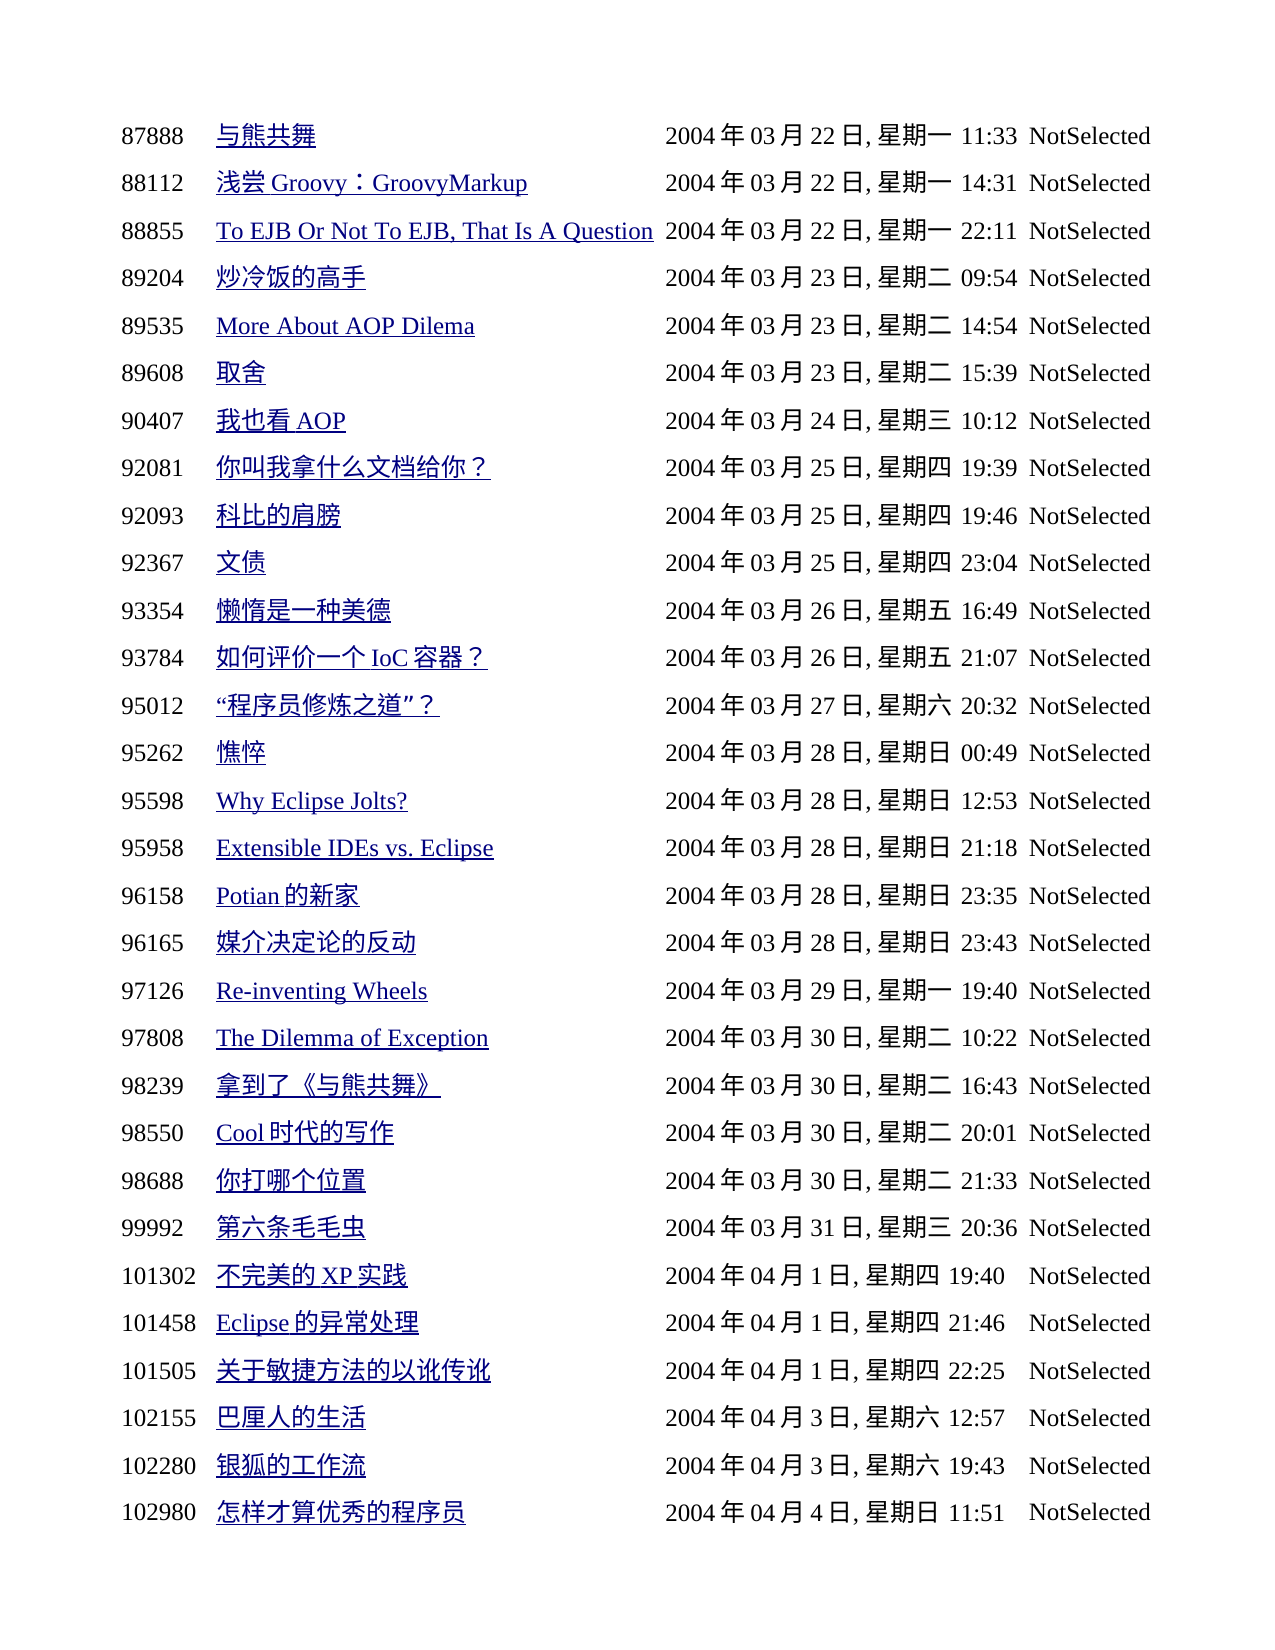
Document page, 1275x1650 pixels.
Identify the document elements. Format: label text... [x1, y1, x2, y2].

table_cell NotSelected [1026, 593, 1157, 641]
table_cell 你叫我拿什么文档给你？ [213, 451, 662, 498]
table_cell 与熊共舞 [213, 118, 662, 166]
table_cell 96158 [118, 878, 213, 926]
table_cell 95958 [118, 831, 213, 878]
table_cell NotSelected [1026, 1496, 1157, 1531]
table_cell 101302 [118, 1258, 213, 1306]
table_cell 憔悴 [213, 736, 662, 783]
table_cell 96165 [118, 926, 213, 973]
table_cell 2004年03月22日, 星期一 22:11 [662, 213, 1026, 261]
table_cell 101458 [118, 1306, 213, 1353]
table_cell 92367 [118, 546, 213, 593]
table_cell NotSelected [1026, 356, 1157, 403]
table_cell 90407 [118, 403, 213, 451]
table_cell Why Eclipse Jolts? [213, 783, 662, 831]
table_cell 2004年03月23日, 星期二 09:54 [662, 261, 1026, 308]
table_cell NotSelected [1026, 1258, 1157, 1306]
table_cell NotSelected [1026, 498, 1157, 546]
table_cell 媒介决定论的反动 [213, 926, 662, 973]
table_cell To EJB Or Not To EJB, That Is A Question [213, 213, 662, 261]
table_cell 巴厘人的生活 [213, 1401, 662, 1448]
table_cell 银狐的工作流 [213, 1448, 662, 1496]
table_cell Re-inventing Wheels [213, 973, 662, 1021]
table_cell 浅尝Groovy：GroovyMarkup [213, 166, 662, 213]
table_cell NotSelected [1026, 1448, 1157, 1496]
table_cell NotSelected [1026, 1068, 1157, 1116]
table_cell 2004年03月25日, 星期四 19:39 [662, 451, 1026, 498]
table_cell 102280 [118, 1448, 213, 1496]
table_cell NotSelected [1026, 831, 1157, 878]
table_cell 2004年03月28日, 星期日 21:18 [662, 831, 1026, 878]
table_cell 2004年03月31日, 星期三 20:36 [662, 1211, 1026, 1258]
table_cell 102980 [118, 1496, 213, 1531]
table_cell 文债 [213, 546, 662, 593]
table_cell 如何评价一个IoC容器？ [213, 641, 662, 688]
table_cell 2004年03月30日, 星期二 10:22 [662, 1021, 1026, 1068]
table_cell 2004年03月30日, 星期二 16:43 [662, 1068, 1026, 1116]
table_cell 87888 [118, 118, 213, 166]
table_cell NotSelected [1026, 118, 1157, 166]
table_cell 我也看AOP [213, 403, 662, 451]
table_cell 2004年04月3日, 星期六 19:43 [662, 1448, 1026, 1496]
table_cell 拿到了《与熊共舞》 [213, 1068, 662, 1116]
table_cell 你打哪个位置 [213, 1163, 662, 1211]
table_cell 2004年03月30日, 星期二 20:01 [662, 1116, 1026, 1163]
table_cell NotSelected [1026, 451, 1157, 498]
table_cell 97808 [118, 1021, 213, 1068]
table_cell 炒冷饭的高手 [213, 261, 662, 308]
table_cell 2004年03月24日, 星期三 10:12 [662, 403, 1026, 451]
table_cell 97126 [118, 973, 213, 1021]
table_cell 99992 [118, 1211, 213, 1258]
table_cell 2004年03月25日, 星期四 19:46 [662, 498, 1026, 546]
table_cell Extensible IDEs vs. Eclipse [213, 831, 662, 878]
table_cell 关于敏捷方法的以讹传讹 [213, 1353, 662, 1401]
table_cell 2004年03月27日, 星期六 20:32 [662, 688, 1026, 736]
table_cell 95012 [118, 688, 213, 736]
table_cell NotSelected [1026, 688, 1157, 736]
table_cell 懒惰是一种美德 [213, 593, 662, 641]
table_cell 93784 [118, 641, 213, 688]
table_cell 102155 [118, 1401, 213, 1448]
table_cell NotSelected [1026, 1401, 1157, 1448]
table_cell NotSelected [1026, 261, 1157, 308]
table_cell 101505 [118, 1353, 213, 1401]
table_cell 95262 [118, 736, 213, 783]
table_cell NotSelected [1026, 166, 1157, 213]
table_cell 2004年03月23日, 星期二 15:39 [662, 356, 1026, 403]
table_cell NotSelected [1026, 1306, 1157, 1353]
table_cell 不完美的XP实践 [213, 1258, 662, 1306]
table_cell 取舍 [213, 356, 662, 403]
table_cell Potian的新家 [213, 878, 662, 926]
table_cell NotSelected [1026, 973, 1157, 1021]
table_cell 89535 [118, 308, 213, 356]
table_cell NotSelected [1026, 926, 1157, 973]
table_cell 89204 [118, 261, 213, 308]
table_cell NotSelected [1026, 308, 1157, 356]
table_cell 2004年03月28日, 星期日 00:49 [662, 736, 1026, 783]
table_cell NotSelected [1026, 1163, 1157, 1211]
table_cell Eclipse的异常处理 [213, 1306, 662, 1353]
table_cell Cool时代的写作 [213, 1116, 662, 1163]
table_cell 第六条毛毛虫 [213, 1211, 662, 1258]
table_cell 2004年03月23日, 星期二 14:54 [662, 308, 1026, 356]
table_cell 2004年04月3日, 星期六 12:57 [662, 1401, 1026, 1448]
table_cell 2004年03月28日, 星期日 12:53 [662, 783, 1026, 831]
table_cell 95598 [118, 783, 213, 831]
table_cell 88112 [118, 166, 213, 213]
table_cell NotSelected [1026, 641, 1157, 688]
table_cell NotSelected [1026, 1211, 1157, 1258]
table_cell 2004年03月29日, 星期一 19:40 [662, 973, 1026, 1021]
table_cell The Dilemma of Exception [213, 1021, 662, 1068]
table_cell NotSelected [1026, 878, 1157, 926]
table_cell 2004年03月22日, 星期一 11:33 [662, 118, 1026, 166]
table_cell 2004年03月28日, 星期日 23:43 [662, 926, 1026, 973]
table_cell 98688 [118, 1163, 213, 1211]
table_cell 2004年04月4日, 星期日 11:51 [662, 1496, 1026, 1531]
table_cell 科比的肩膀 [213, 498, 662, 546]
table_cell NotSelected [1026, 403, 1157, 451]
table_cell 89608 [118, 356, 213, 403]
table_cell NotSelected [1026, 1021, 1157, 1068]
table_cell 92081 [118, 451, 213, 498]
table_cell 怎样才算优秀的程序员 [213, 1496, 662, 1531]
table_cell 98239 [118, 1068, 213, 1116]
table_cell “程序员修炼之道”？ [213, 688, 662, 736]
table_cell 2004年03月26日, 星期五 21:07 [662, 641, 1026, 688]
table_cell 2004年03月30日, 星期二 21:33 [662, 1163, 1026, 1211]
table_cell NotSelected [1026, 1116, 1157, 1163]
table_cell NotSelected [1026, 736, 1157, 783]
table_cell 2004年04月1日, 星期四 19:40 [662, 1258, 1026, 1306]
table_cell More About AOP Dilema [213, 308, 662, 356]
table_cell NotSelected [1026, 546, 1157, 593]
table_cell NotSelected [1026, 1353, 1157, 1401]
table_cell 98550 [118, 1116, 213, 1163]
table_cell 2004年04月1日, 星期四 21:46 [662, 1306, 1026, 1353]
table_cell NotSelected [1026, 213, 1157, 261]
table_cell 92093 [118, 498, 213, 546]
table_cell NotSelected [1026, 783, 1157, 831]
table_cell 93354 [118, 593, 213, 641]
table_cell 2004年03月22日, 星期一 14:31 [662, 166, 1026, 213]
table_cell 2004年03月26日, 星期五 16:49 [662, 593, 1026, 641]
table_cell 2004年03月28日, 星期日 23:35 [662, 878, 1026, 926]
table_cell 88855 [118, 213, 213, 261]
table_cell 2004年04月1日, 星期四 22:25 [662, 1353, 1026, 1401]
table_cell 2004年03月25日, 星期四 23:04 [662, 546, 1026, 593]
